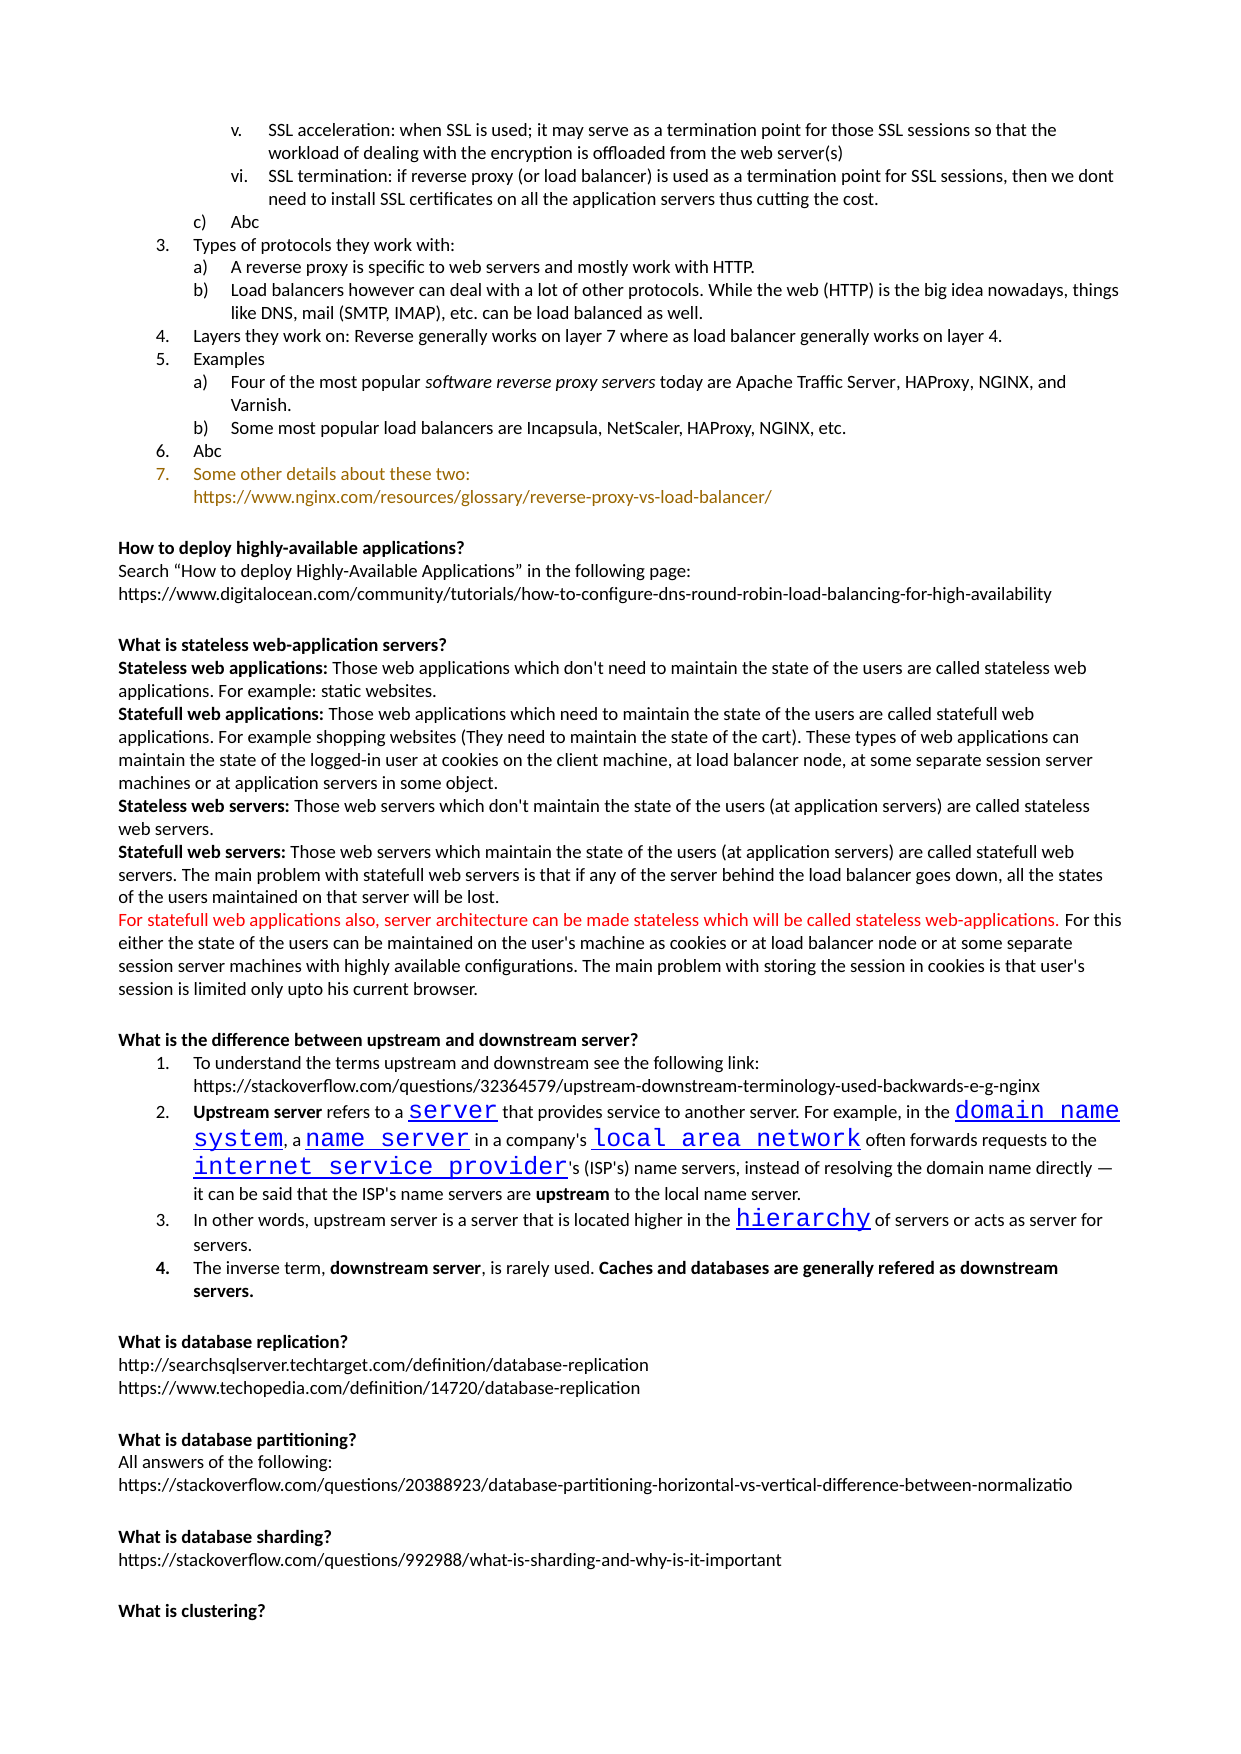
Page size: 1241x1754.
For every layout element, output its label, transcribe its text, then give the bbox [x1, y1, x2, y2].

text What is database sharding? [118, 1525, 1122, 1548]
text How to deploy highly-available applications? [118, 536, 1122, 559]
list Upstream server refers to a server that provides service to another server. For example, in the domain name system, a name server in a company's local area network often forwards requests to the internet service provider's (ISP's) name servers, instead of resolving the domain name directly — it can be said that the ISP's name servers are upstream to the local name server. [156, 1097, 1122, 1205]
list Four of the most popular software reverse proxy servers today are Apache Traffic Server, HAProxy, NGINX, and Varnish. [193, 370, 1122, 416]
list To understand the terms upstream and downstream see the following link: [156, 1051, 1122, 1074]
list Abc [156, 439, 1122, 462]
text For statefull web applications also, server architecture can be made stateless which will be called stateless web-applications. For this either the state of the users can be maintained on the user's machine as cookies or at load balancer node or at some separate session server machines with highly available configurations. The main problem with storing the session in cookies is that user's session is limited only upto his current browser. [118, 908, 1122, 1000]
text Statefull web servers: Those web servers which maintain the state of the users (at application servers) are called statefull web servers. The main problem with statefull web servers is that if any of the server behind the load balancer goes down, all the states of the users maintained on that server will be lost. [118, 840, 1122, 908]
text http://searchsqlserver.techtarget.com/definition/database-replication [118, 1353, 1122, 1376]
text https://stackoverflow.com/questions/992988/what-is-sharding-and-why-is-it-important [118, 1548, 1122, 1571]
text What is database partitioning? [118, 1428, 1122, 1451]
list Some most popular load balancers are Incapsula, NetScaler, HAProxy, NGINX, etc. [193, 416, 1122, 439]
text All answers of the following: [118, 1451, 1122, 1473]
list Some other details about these two: [156, 462, 1122, 485]
list In other words, upstream server is a server that is located higher in the hierarchy of servers or acts as server for servers. [156, 1205, 1122, 1256]
text Stateless web servers: Those web servers which don't maintain the state of the users (at application servers) are called stateless web servers. [118, 794, 1122, 840]
text Search “How to deploy Highly-Available Applications” in the following page: [118, 559, 1122, 582]
list The inverse term, downstream server, is rarely used. Caches and databases are generally refered as downstream servers. [156, 1256, 1122, 1302]
list Layers they work on: Reverse generally works on layer 7 where as load balancer generally works on layer 4. [156, 324, 1122, 347]
list SSL termination: if reverse proxy (or load balancer) is used as a termination point for SSL sessions, then we dont need to install SSL certificates on all the application servers thus cutting the cost. [231, 164, 1122, 210]
text What is clustering? [118, 1599, 1122, 1622]
text Stateless web applications: Those web applications which don't need to maintain the state of the users are called stateless web applications. For example: static websites. [118, 656, 1122, 702]
text What is database replication? [118, 1331, 1122, 1353]
list A reverse proxy is specific to web servers and mostly work with HTTP. [193, 256, 1122, 278]
list https://www.nginx.com/resources/glossary/reverse-proxy-vs-load-balancer/ [156, 485, 1122, 508]
text https://www.digitalocean.com/community/tutorials/how-to-configure-dns-round-robin-load-balancing-for-high-availability [118, 582, 1122, 605]
list Types of protocols they work with: [156, 233, 1122, 256]
list https://stackoverflow.com/questions/32364579/upstream-downstream-terminology-used-backwards-e-g-nginx [156, 1074, 1122, 1097]
list SSL acceleration: when SSL is used; it may serve as a termination point for those SSL sessions so that the workload of dealing with the encryption is offloaded from the web server(s) [231, 118, 1122, 164]
list Load balancers however can deal with a lot of other protocols. While the web (HTTP) is the big idea nowadays, things like DNS, mail (SMTP, IMAP), etc. can be load balanced as well. [193, 278, 1122, 324]
text What is the difference between upstream and downstream server? [118, 1028, 1122, 1051]
text Statefull web applications: Those web applications which need to maintain the state of the users are called statefull web applications. For example shopping websites (They need to maintain the state of the cart). These types of web applications can maintain the state of the logged-in user at cookies on the client machine, at load balancer node, at some separate session server machines or at application servers in some object. [118, 702, 1122, 794]
text What is stateless web-application servers? [118, 633, 1122, 656]
list Abc [193, 210, 1122, 233]
text https://stackoverflow.com/questions/20388923/database-partitioning-horizontal-vs-vertical-difference-between-normalizatio [118, 1473, 1122, 1496]
text https://www.techopedia.com/definition/14720/database-replication [118, 1376, 1122, 1399]
list Examples [156, 347, 1122, 370]
